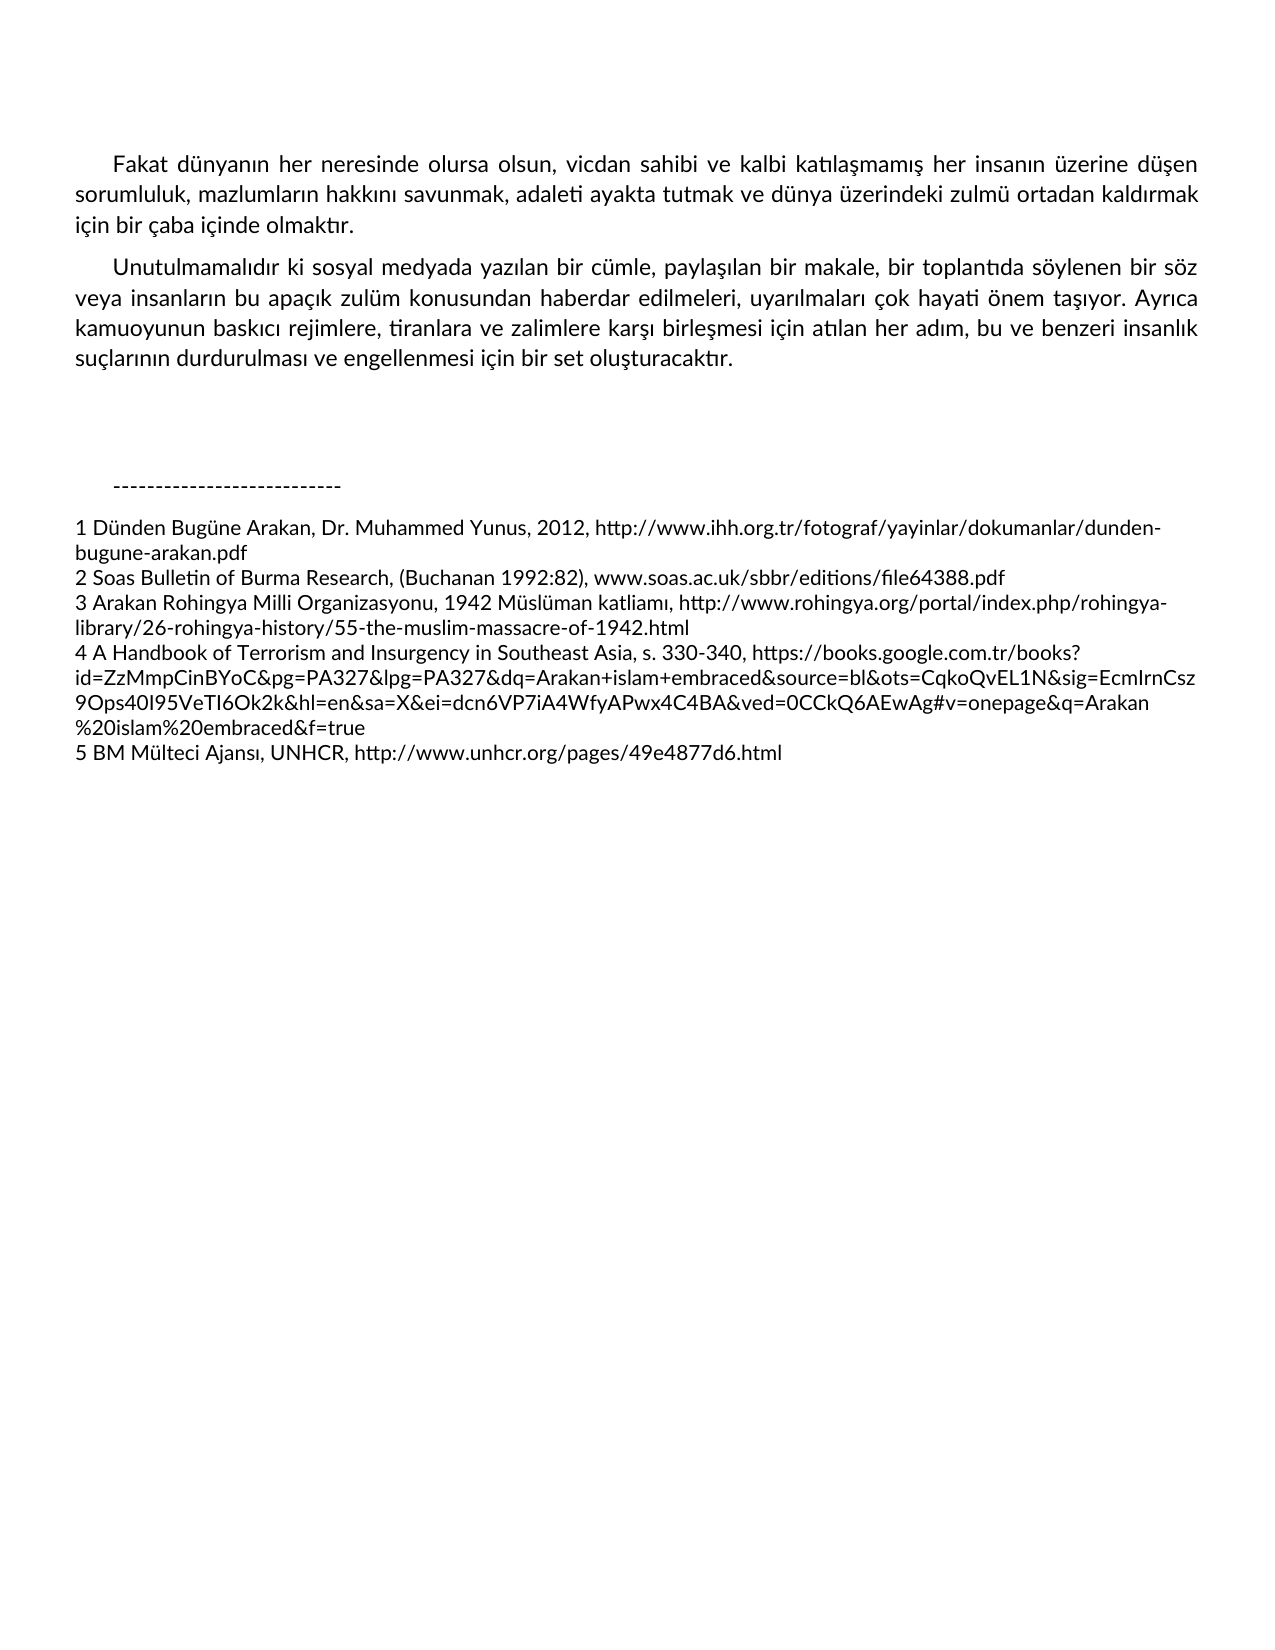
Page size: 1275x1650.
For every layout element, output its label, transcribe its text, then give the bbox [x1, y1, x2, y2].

text 3 Arakan Rohingya Milli Organizasyonu, 1942 Müslüman katliamı, http://www.rohingya.org/portal/index.php/rohingya-library/26-rohingya-history/55-the-muslim-massacre-of-1942.html [75, 589, 1200, 639]
text Fakat dünyanın her neresinde olursa olsun, vicdan sahibi ve kalbi katılaşmamış her insanın üzerine düşen sorumluluk, mazlumların hakkını savunmak, adaleti ayakta tutmak ve dünya üzerindeki zulmü ortadan kaldırmak için bir çaba içinde olmaktır. [75, 150, 1200, 238]
text Unutulmamalıdır ki sosyal medyada yazılan bir cümle, paylaşılan bir makale, bir toplantıda söylenen bir söz veya insanların bu apaçık zulüm konusundan haberdar edilmeleri, uyarılmaları çok hayati önem taşıyor. Ayrıca kamuoyunun baskıcı rejimlere, tiranlara ve zalimlere karşı birleşmesi için atılan her adım, bu ve benzeri insanlık suçlarının durdurulması ve engellenmesi için bir set oluşturacaktır. [75, 253, 1200, 371]
text 4 A Handbook of Terrorism and Insurgency in Southeast Asia, s. 330-340, https://books.google.com.tr/books?id=ZzMmpCinBYoC&pg=PA327&lpg=PA327&dq=Arakan+islam+embraced&source=bl&ots=CqkoQvEL1N&sig=EcmIrnCsz9Ops40I95VeTI6Ok2k&hl=en&sa=X&ei=dcn6VP7iA4WfyAPwx4C4BA&ved=0CCkQ6AEwAg#v=onepage&q=Arakan%20islam%20embraced&f=true [75, 639, 1200, 739]
text 1 Dünden Bugüne Arakan, Dr. Muhammed Yunus, 2012, http://www.ihh.org.tr/fotograf/yayinlar/dokumanlar/dunden-bugune-arakan.pdf [75, 514, 1200, 564]
text --------------------------- [75, 472, 1200, 499]
text 2 Soas Bulletin of Burma Research, (Buchanan 1992:82), www.soas.ac.uk/sbbr/editions/file64388.pdf [75, 564, 1200, 589]
text 5 BM Mülteci Ajansı, UNHCR, http://www.unhcr.org/pages/49e4877d6.html [75, 739, 1200, 764]
